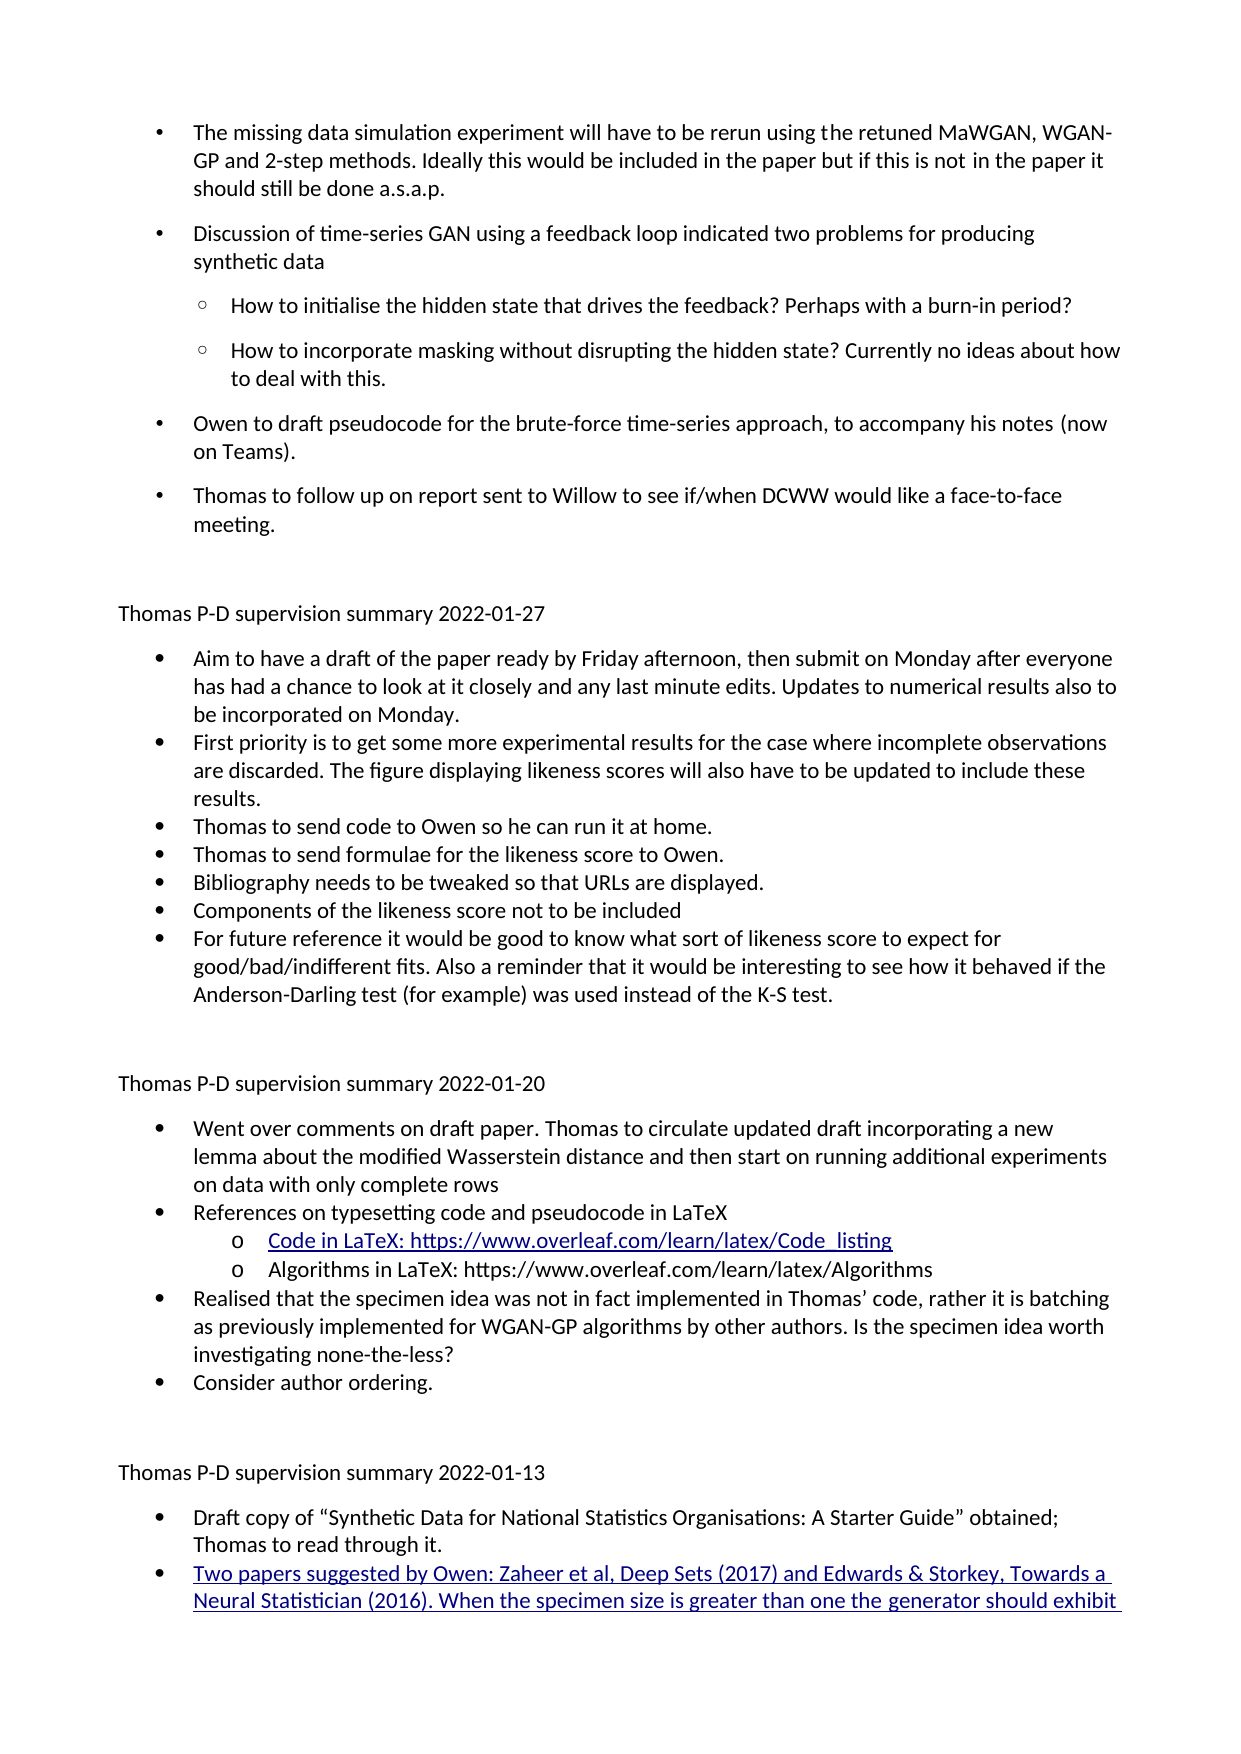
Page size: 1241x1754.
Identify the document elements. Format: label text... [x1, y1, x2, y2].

list First priority is to get some more experimental results for the case where incomplete observations are discarded. The figure displaying likeness scores will also have to be updated to include these results. [156, 728, 1122, 812]
list Components of the likeness score not to be included [156, 896, 1122, 924]
list For future reference it would be good to know what sort of likeness score to expect for good/bad/indifferent fits. Also a reminder that it would be interesting to see how it behaved if the Anderson-Darling test (for example) was used instead of the K-S test. [156, 924, 1122, 1008]
list Went over comments on draft paper. Thomas to circulate updated draft incorporating a new lemma about the modified Wasserstein distance and then start on running additional experiments on data with only complete rows [156, 1114, 1122, 1198]
list Thomas to send code to Owen so he can run it at home. [156, 812, 1122, 840]
list Consider author ordering. [156, 1368, 1122, 1397]
text Thomas P-D supervision summary 2022-01-20 [118, 1069, 1122, 1097]
list The missing data simulation experiment will have to be rerun using the retuned MaWGAN, WGAN-GP and 2-step methods. Ideally this would be included in the paper but if this is not in the paper it should still be done a.s.a.p. [156, 118, 1122, 202]
list Bibliography needs to be tweaked so that URLs are displayed. [156, 868, 1122, 896]
list Two papers suggested by Owen: Zaheer et al, Deep Sets (2017) and Edwards & Storkey, Towards a Neural Statistician (2016). When the specimen size is greater than one the generator should exhibit [156, 1559, 1122, 1615]
list Thomas to send formulae for the likeness score to Owen. [156, 840, 1122, 868]
list Draft copy of “Synthetic Data for National Statistics Organisations: A Starter Guide” obtained; Thomas to read through it. [156, 1503, 1122, 1559]
list Realised that the specimen idea was not in fact implemented in Thomas’ code, rather it is batching as previously implemented for WGAN-GP algorithms by other authors. Is the specimen idea worth investigating none-the-less? [156, 1284, 1122, 1368]
list Algorithms in LaTeX: https://www.overleaf.com/learn/latex/Algorithms [231, 1255, 1122, 1284]
list References on typesetting code and pseudocode in LaTeX [156, 1198, 1122, 1226]
list How to incorporate masking without disrupting the hidden state? Currently no ideas about how to deal with this. [193, 336, 1122, 392]
list Aim to have a draft of the paper ready by Friday afternoon, then submit on Monday after everyone has had a chance to look at it closely and any last minute edits. Updates to numerical results also to be incorporated on Monday. [156, 644, 1122, 728]
list How to initialise the hidden state that drives the feedback? Perhaps with a burn-in period? [193, 292, 1122, 319]
list Thomas to follow up on report sent to Willow to see if/when DCWW would like a face-to-face meeting. [156, 482, 1122, 538]
list Owen to draft pseudocode for the brute-force time-series approach, to accompany his notes (now on Teams). [156, 409, 1122, 465]
list Code in LaTeX: https://www.overleaf.com/learn/latex/Code_listing [231, 1226, 1122, 1255]
text Thomas P-D supervision summary 2022-01-13 [118, 1458, 1122, 1486]
text Thomas P-D supervision summary 2022-01-27 [118, 599, 1122, 627]
list Discussion of time-series GAN using a feedback loop indicated two problems for producing synthetic data [156, 219, 1122, 275]
